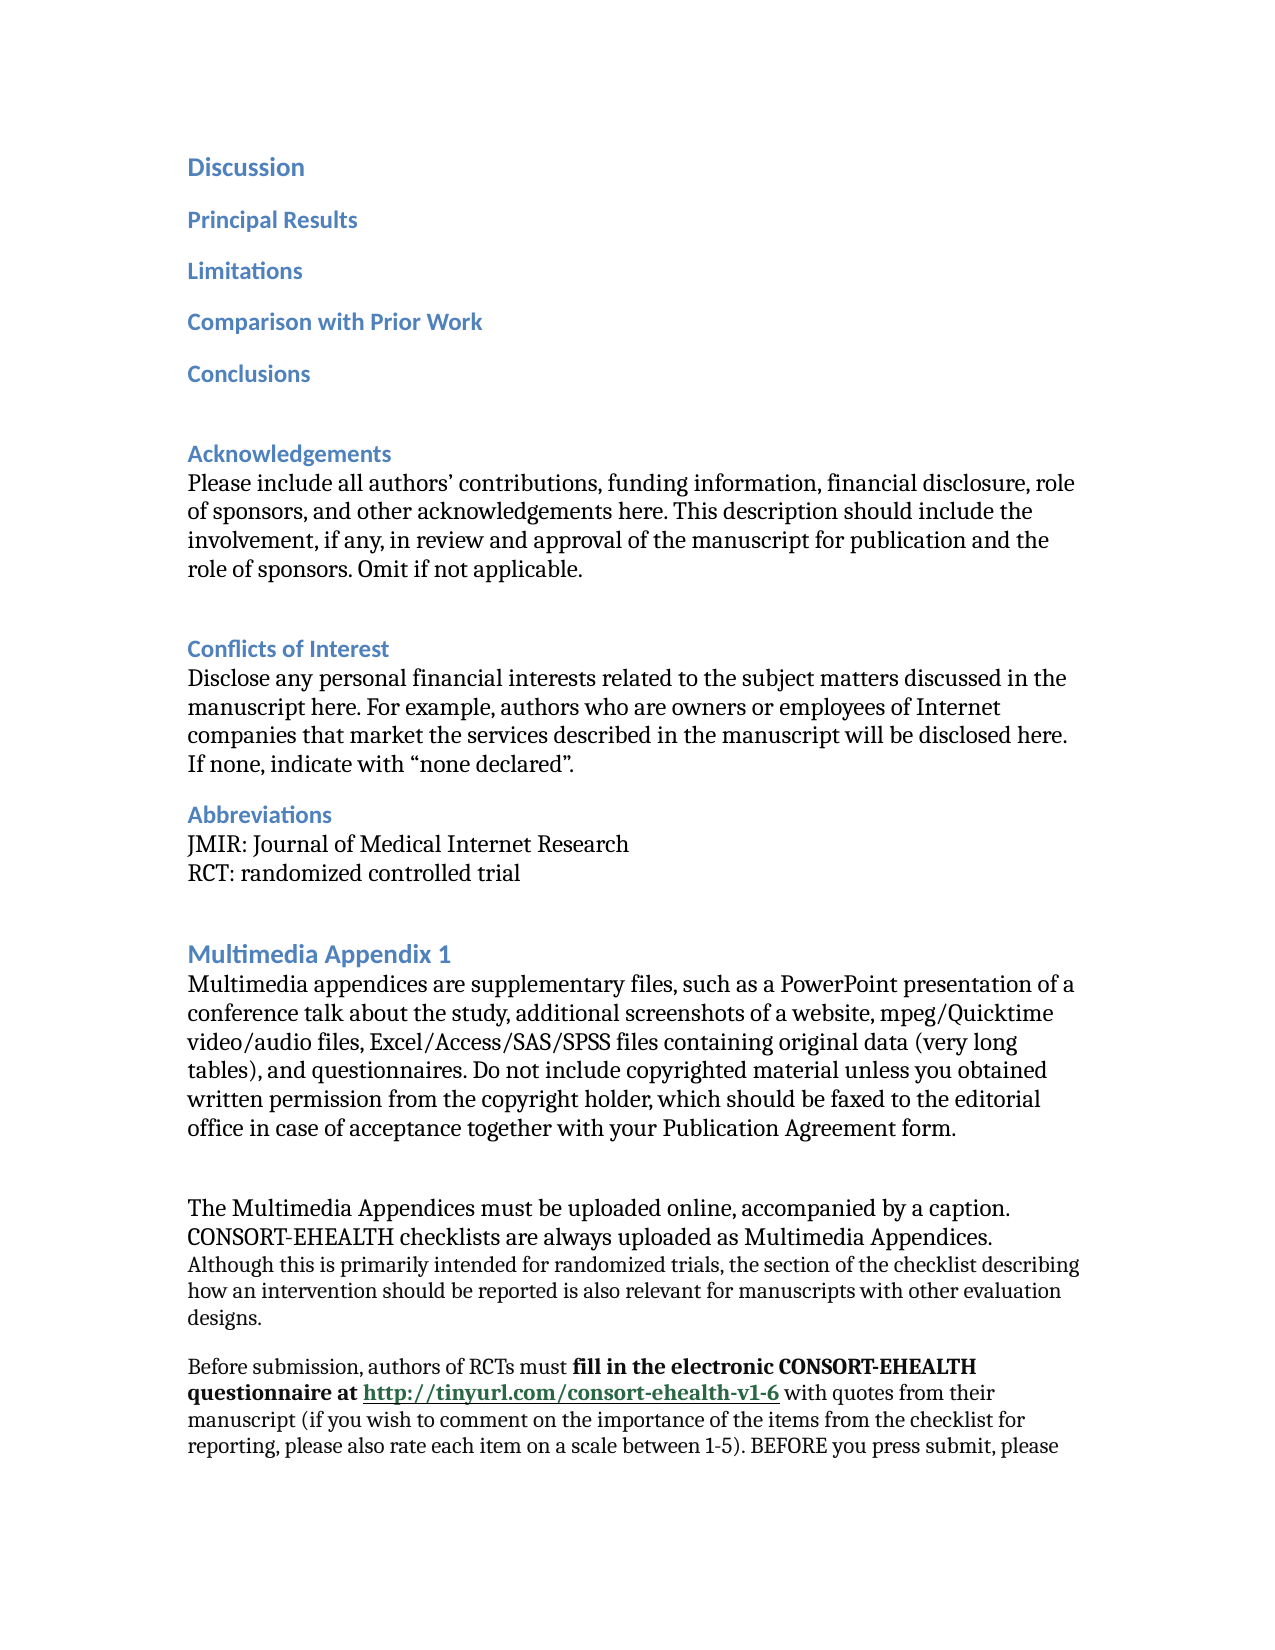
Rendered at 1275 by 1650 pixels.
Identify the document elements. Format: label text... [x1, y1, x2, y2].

text Multimedia appendices are supplementary files, such as a PowerPoint presentation of a conference talk about the study, additional screenshots of a website, mpeg/Quicktime video/audio files, Excel/Access/SAS/SPSS files containing original data (very long tables), and questionnaires. Do not include copyrighted material unless you obtained written permission from the copyright holder, which should be faxed to the editorial office in case of acceptance together with your Publication Agreement form. [187, 970, 1087, 1143]
subtitle Principal Results [187, 204, 1087, 234]
subtitle Limitations [187, 255, 1087, 286]
text The Multimedia Appendices must be uploaded online, accompanied by a caption. CONSORT-EHEALTH checklists are always uploaded as Multimedia Appendices. Although this is primarily intended for randomized trials, the section of the checklist describing how an intervention should be reported is also relevant for manuscripts with other evaluation designs. [187, 1194, 1087, 1331]
text Disclose any personal financial interests related to the subject matters discussed in the manuscript here. For example, authors who are owners or employees of Internet companies that market the services described in the manuscript will be disclosed here. If none, indicate with “none declared”. [187, 664, 1087, 779]
subtitle Conclusions [187, 358, 1087, 388]
text Please include all authors’ contributions, funding information, financial disclosure, role of sponsors, and other acknowledgements here. This description should include the involvement, if any, in review and approval of the manuscript for publication and the role of sponsors. Omit if not applicable. [187, 468, 1087, 583]
subtitle Acknowledgements [187, 438, 1087, 468]
text Before submission, authors of RCTs must fill in the electronic CONSORT-EHEALTH questionnaire at http://tinyurl.com/consort-ehealth-v1-6 with quotes from their manuscript (if you wish to comment on the importance of the items from the checklist for reporting, please also rate each item on a scale between 1-5). BEFORE you press submit, please [187, 1354, 1087, 1459]
subtitle Abbreviations [187, 799, 1087, 830]
subtitle Conflicts of Interest [187, 633, 1087, 664]
subtitle Discussion [187, 150, 1087, 183]
subtitle Multimedia Appendix 1 [187, 937, 1087, 970]
text JMIR: Journal of Medical Internet Research [187, 830, 1087, 859]
subtitle Comparison with Prior Work [187, 307, 1087, 337]
text RCT: randomized controlled trial [187, 859, 1087, 887]
